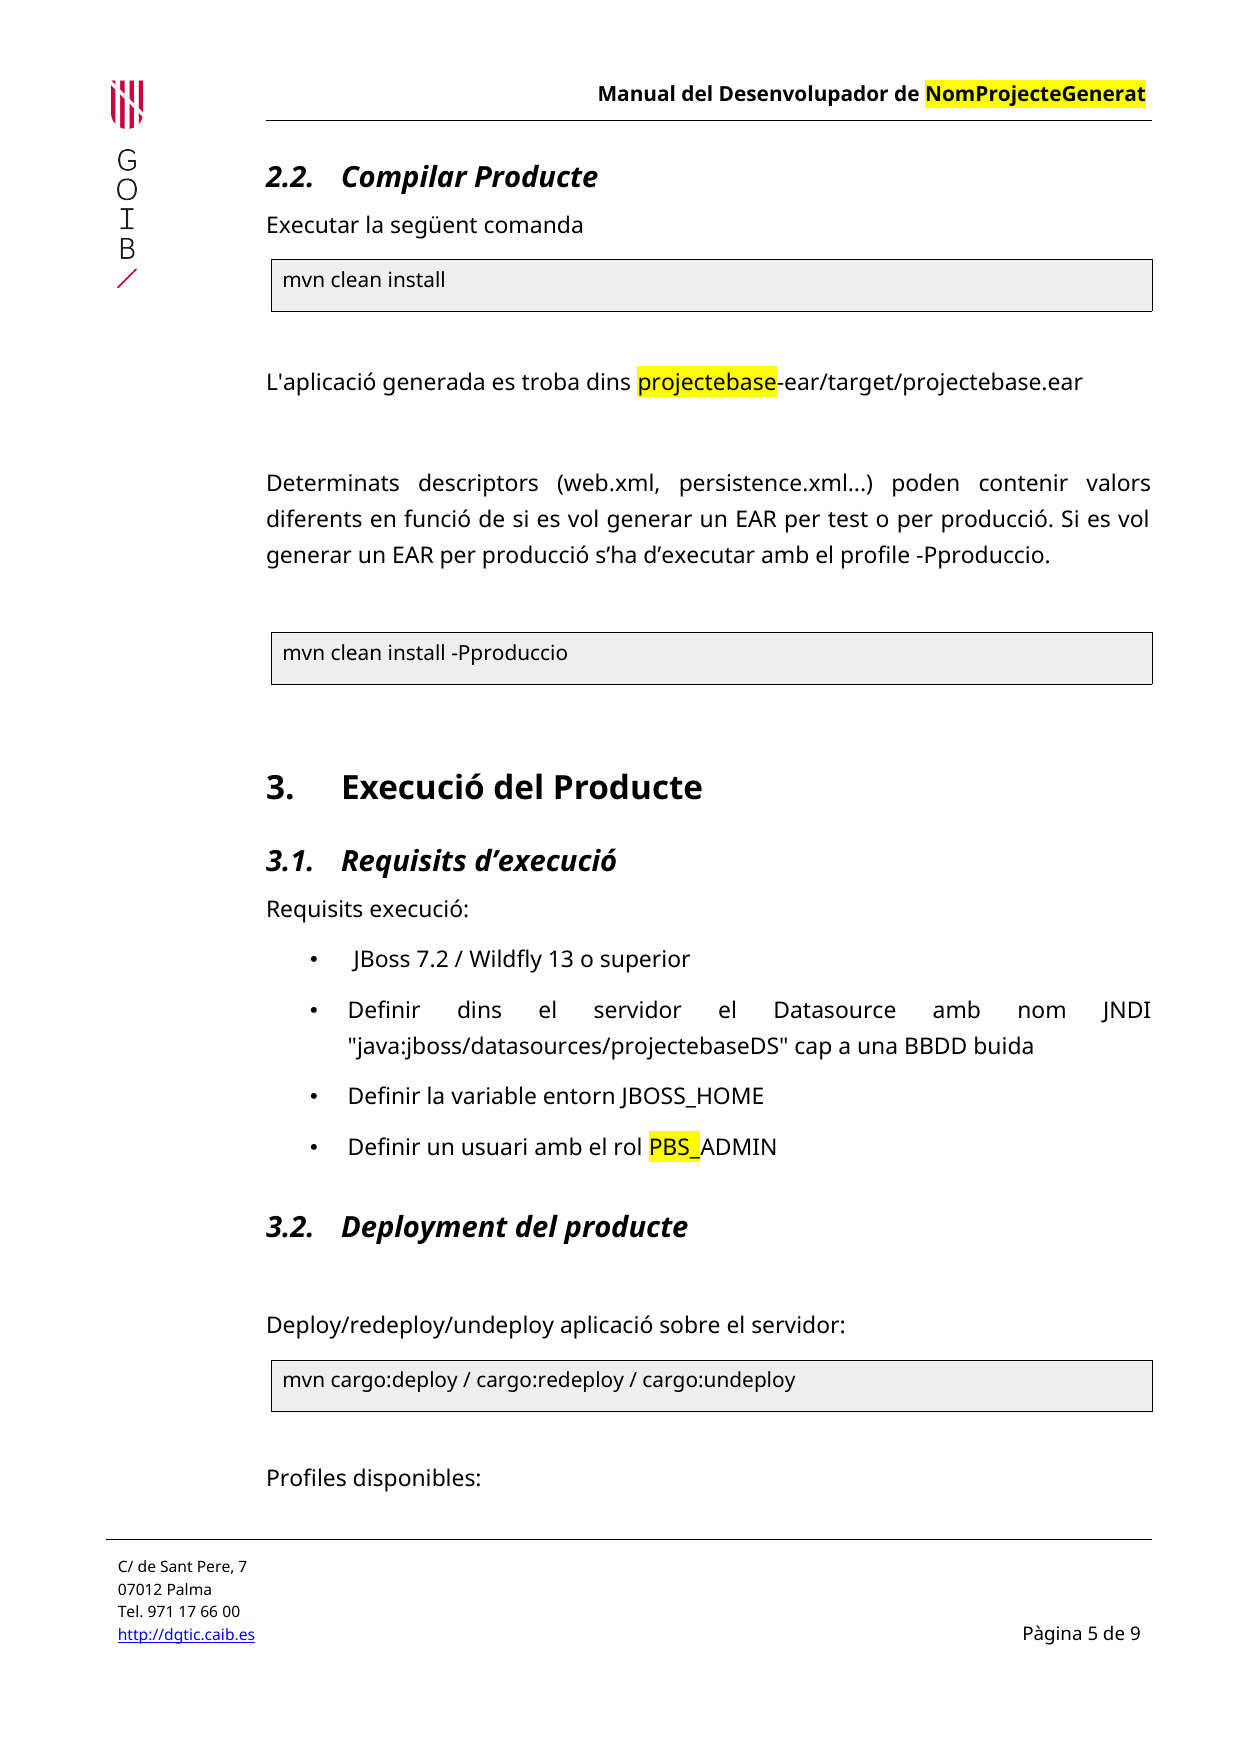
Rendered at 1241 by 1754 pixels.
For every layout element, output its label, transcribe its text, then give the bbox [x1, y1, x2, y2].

list Definir la variable entorn JBOSS_HOME [310, 1080, 1152, 1112]
table_header mvn clean install [272, 260, 1152, 311]
text Profiles disponibles: [266, 1462, 1152, 1493]
subtitle Execució del Producte [266, 764, 1152, 809]
list Definir dins el servidor el Datasource amb nom JNDI "java:jboss/datasources/projectebaseDS" cap a una BBDD buida [310, 994, 1152, 1061]
list Definir un usuari amb el rol PBS_ADMIN [310, 1131, 1152, 1162]
table_header mvn cargo:deploy / cargo:redeploy / cargo:undeploy [272, 1361, 1152, 1411]
text Determinats descriptors (web.xml, persistence.xml...) poden contenir valors diferents en funció de si es vol generar un EAR per test o per producció. Si es vol generar un EAR per producció s’ha d’executar amb el profile -Pproduccio. [266, 467, 1152, 570]
table_header mvn clean install -Pproduccio [272, 633, 1152, 684]
subtitle Compilar Producte [266, 156, 1152, 196]
picture [82, 57, 172, 319]
text Deploy/redeploy/undeploy aplicació sobre el servidor: [266, 1309, 1152, 1340]
text L'aplicació generada es troba dins projectebase-ear/target/projectebase.ear [266, 366, 1152, 397]
text Requisits execució: [266, 893, 1152, 924]
subtitle Requisits d’execució [266, 841, 1152, 880]
subtitle Deployment del producte [266, 1206, 1152, 1246]
text Executar la següent comanda [266, 209, 1152, 240]
list JBoss 7.2 / Wildfly 13 o superior [310, 943, 1152, 974]
